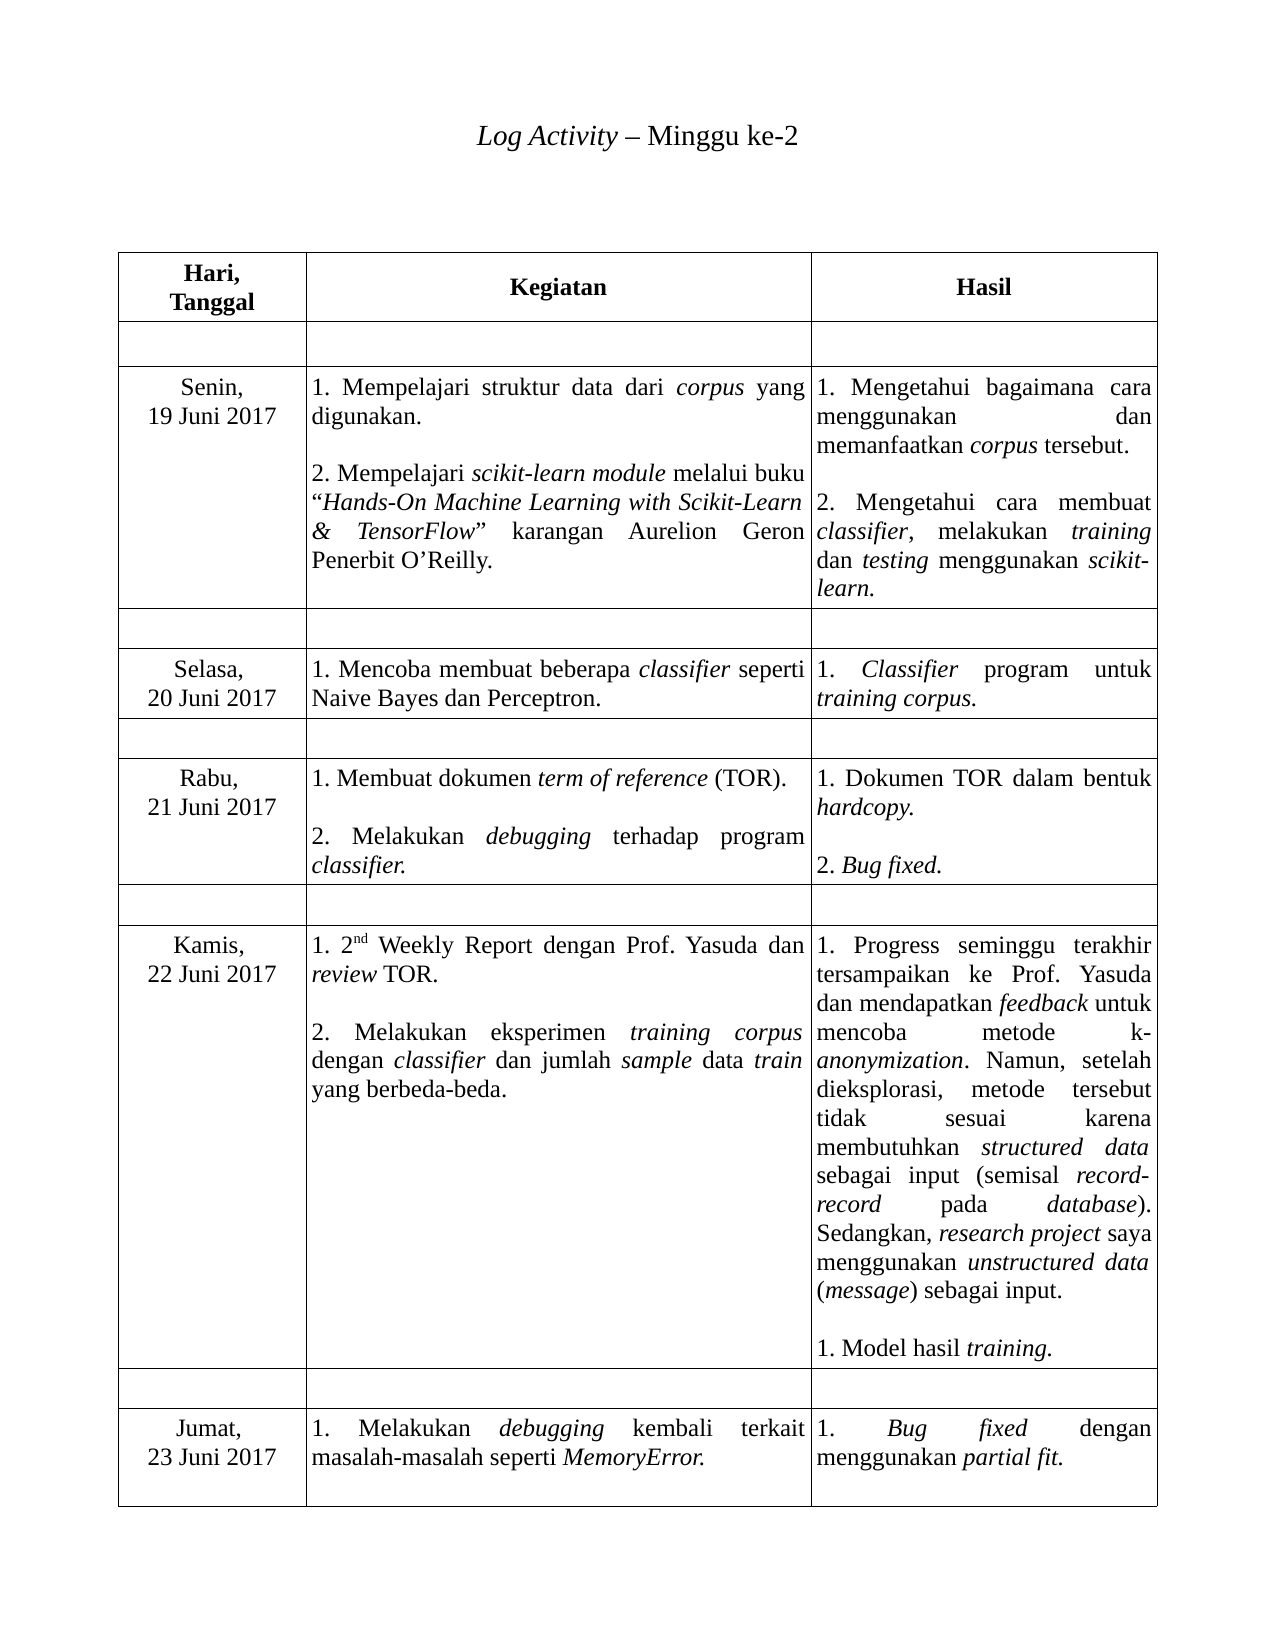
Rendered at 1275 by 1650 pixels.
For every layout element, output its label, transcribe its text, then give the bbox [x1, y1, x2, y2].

table_cell 1. Membuat dokumen term of reference (TOR). 2. Melakukan debugging terhadap program classifier. [307, 759, 811, 884]
table_cell Rabu, 21 Juni 2017 [119, 759, 306, 884]
table_cell [812, 322, 1157, 366]
table_cell 1. Classifier program untuk training corpus. [812, 649, 1157, 717]
table_cell [119, 609, 306, 648]
table_cell 1. Dokumen TOR dalam bentuk hardcopy. 2. Bug fixed. [812, 759, 1157, 884]
table_header Kegiatan [307, 253, 811, 321]
table_cell 1. 2nd Weekly Report dengan Prof. Yasuda dan review TOR. 2. Melakukan eksperimen training corpus dengan classifier dan jumlah sample data train yang berbeda-beda. [307, 926, 811, 1367]
table_cell [812, 719, 1157, 758]
table_cell Kamis, 22 Juni 2017 [119, 926, 306, 1367]
table_cell 1. Bug fixed dengan menggunakan partial fit. [812, 1409, 1157, 1506]
table_cell Jumat, 23 Juni 2017 [119, 1409, 306, 1506]
table_cell 1. Mempelajari struktur data dari corpus yang digunakan. 2. Mempelajari scikit-learn module melalui buku “Hands-On Machine Learning with Scikit-Learn & TensorFlow” karangan Aurelion Geron Penerbit O’Reilly. [307, 367, 811, 608]
table_cell [119, 1369, 306, 1408]
table_cell [307, 322, 811, 366]
table_header Hasil [812, 253, 1157, 321]
table_header Hari, Tanggal [119, 253, 306, 321]
table_cell 1. Mencoba membuat beberapa classifier seperti Naive Bayes dan Perceptron. [307, 649, 811, 717]
table_cell Selasa, 20 Juni 2017 [119, 649, 306, 717]
table_cell [119, 885, 306, 924]
table_cell [119, 322, 306, 366]
table_cell 1. Melakukan debugging kembali terkait masalah-masalah seperti MemoryError. [307, 1409, 811, 1506]
table_cell [812, 609, 1157, 648]
table_cell Senin, 19 Juni 2017 [119, 367, 306, 608]
table_cell [307, 1369, 811, 1408]
table_cell [307, 885, 811, 924]
text Log Activity – Minggu ke-2 [118, 118, 1157, 152]
table_cell [119, 719, 306, 758]
table_cell 1. Progress seminggu terakhir tersampaikan ke Prof. Yasuda dan mendapatkan feedback untuk mencoba metode k-anonymization. Namun, setelah dieksplorasi, metode tersebut tidak sesuai karena membutuhkan structured data sebagai input (semisal record-record pada database). Sedangkan, research project saya menggunakan unstructured data (message) sebagai input. 1. Model hasil training. [812, 926, 1157, 1367]
table_cell [307, 609, 811, 648]
table_cell [307, 719, 811, 758]
table_cell [812, 885, 1157, 924]
table_cell [812, 1369, 1157, 1408]
table_cell 1. Mengetahui bagaimana cara menggunakan dan memanfaatkan corpus tersebut. 2. Mengetahui cara membuat classifier, melakukan training dan testing menggunakan scikit-learn. [812, 367, 1157, 608]
